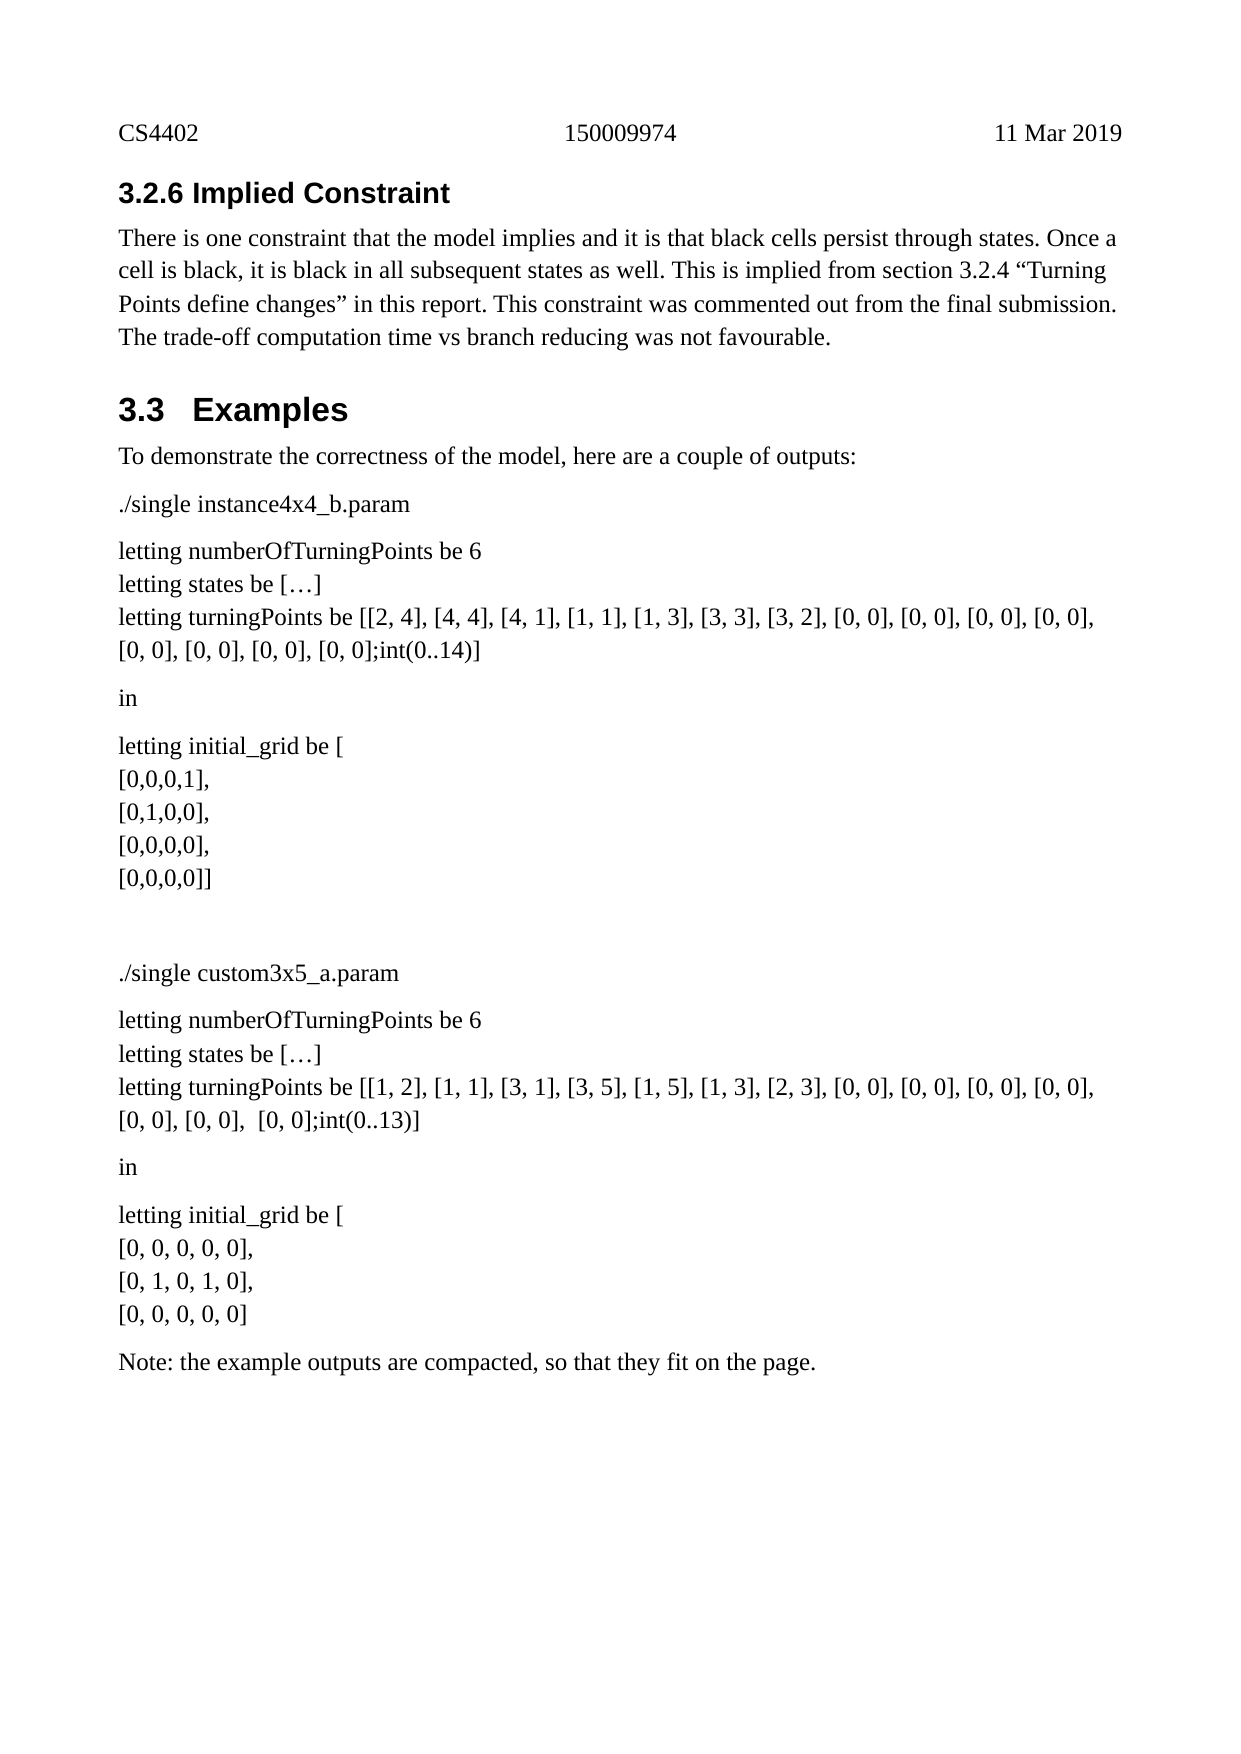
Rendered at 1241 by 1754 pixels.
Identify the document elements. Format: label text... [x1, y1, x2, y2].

text in [118, 683, 1122, 712]
text ./single custom3x5_a.param [118, 958, 1122, 987]
text Note: the example outputs are compacted, so that they fit on the page. [118, 1347, 1122, 1375]
text To demonstrate the correctness of the model, here are a couple of outputs: [118, 441, 1122, 470]
text ./single instance4x4_b.param [118, 489, 1122, 518]
subtitle Examples [118, 390, 1122, 429]
text letting initial_grid be [ [0,0,0,1], [0,1,0,0], [0,0,0,0], [0,0,0,0]] [118, 731, 1122, 892]
text There is one constraint that the model implies and it is that black cells persist through states. Once a cell is black, it is black in all subsequent states as well. This is implied from section 3.2.4 “Turning Points define changes” in this report. This constraint was commented out from the final submission. The trade-off computation time vs branch reducing was not favourable. [118, 223, 1122, 350]
text letting numberOfTurningPoints be 6 letting states be […] letting turningPoints be [[2, 4], [4, 4], [4, 1], [1, 1], [1, 3], [3, 3], [3, 2], [0, 0], [0, 0], [0, 0], [0, 0], [0, 0], [0, 0], [0, 0], [0, 0];int(0..14)] [118, 536, 1122, 664]
text letting numberOfTurningPoints be 6 letting states be […] letting turningPoints be [[1, 2], [1, 1], [3, 1], [3, 5], [1, 5], [1, 3], [2, 3], [0, 0], [0, 0], [0, 0], [0, 0], [0, 0], [0, 0], [0, 0];int(0..13)] [118, 1006, 1122, 1133]
subtitle Implied Constraint [118, 176, 1122, 210]
text letting initial_grid be [ [0, 0, 0, 0, 0], [0, 1, 0, 1, 0], [0, 0, 0, 0, 0] [118, 1200, 1122, 1328]
text in [118, 1152, 1122, 1181]
